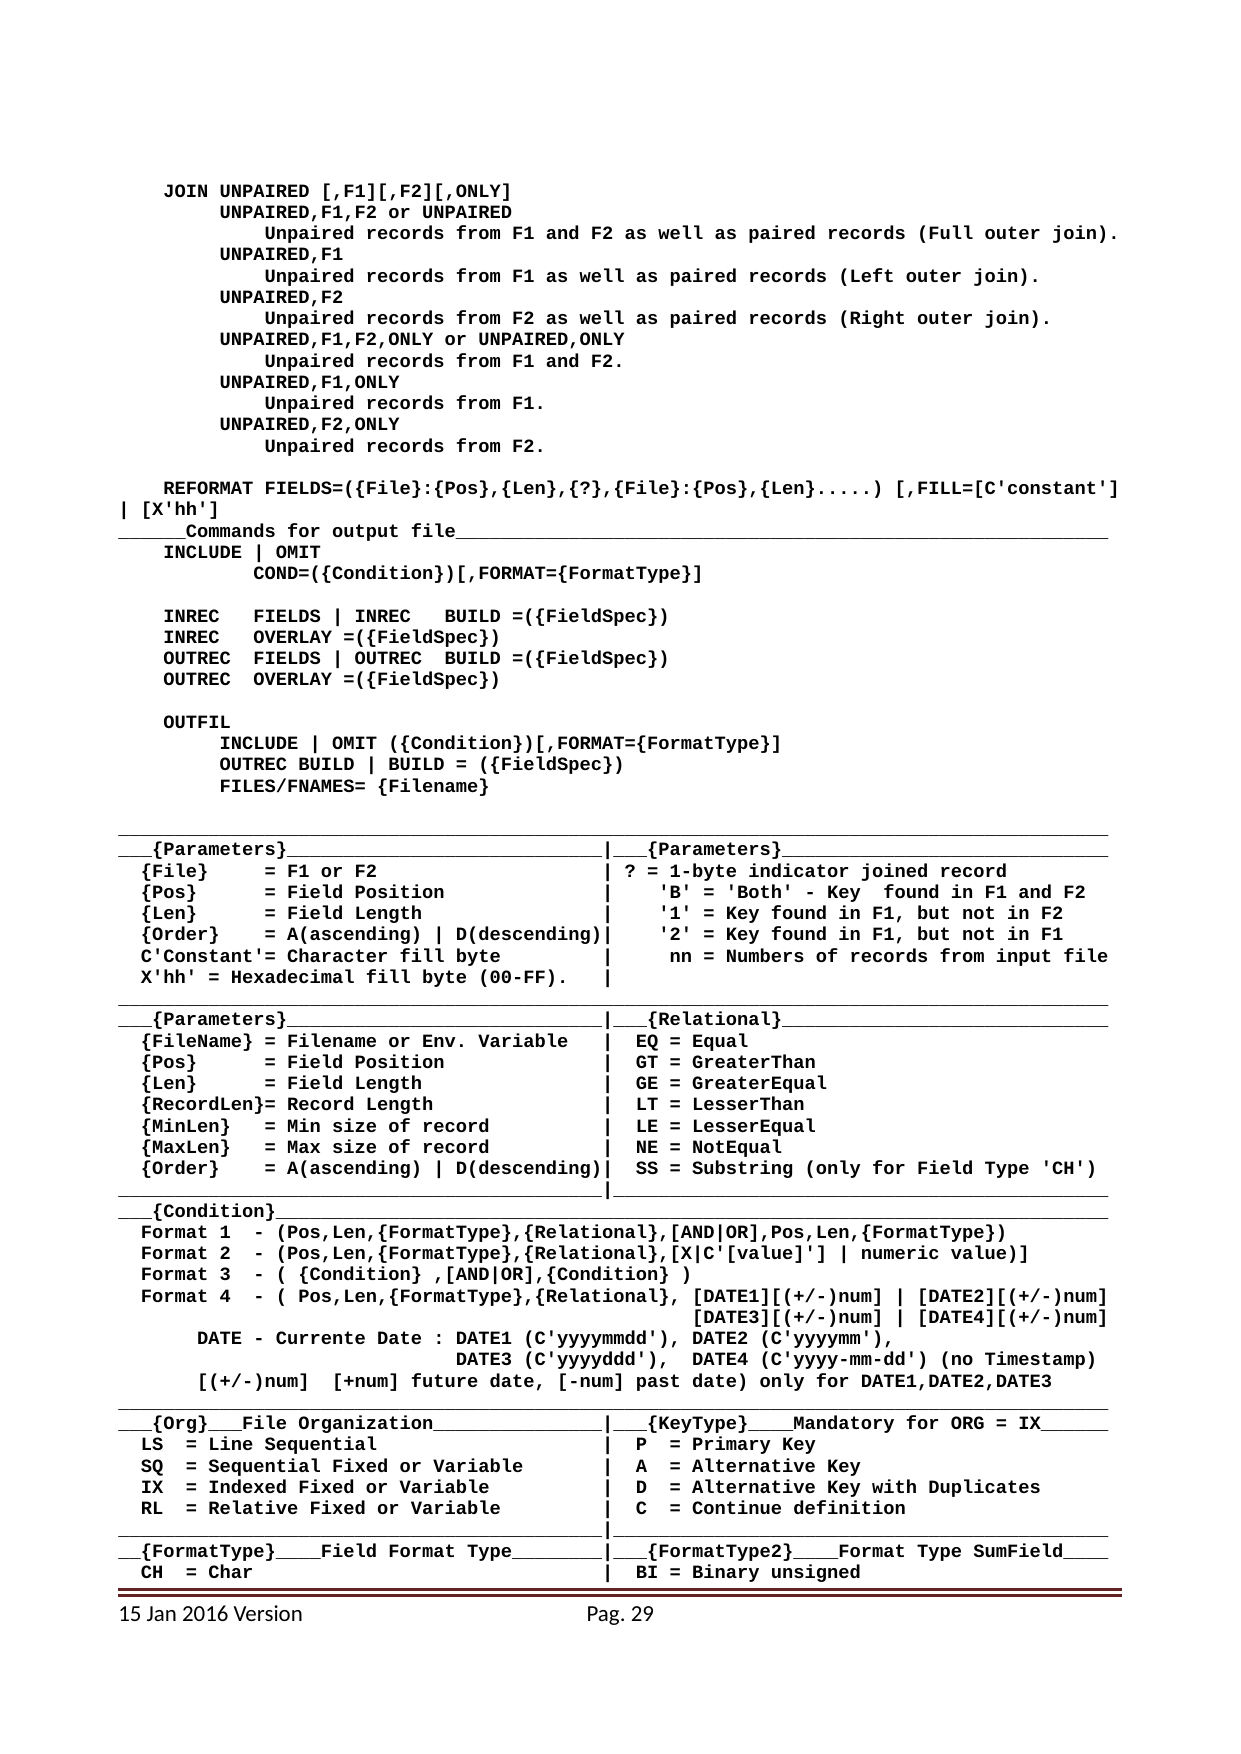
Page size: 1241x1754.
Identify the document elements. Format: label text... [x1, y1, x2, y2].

text ________________________________________________________________________________________ [118, 1393, 1122, 1414]
text Format 1 - (Pos,Len,{FormatType},{Relational},[AND|OR],Pos,Len,{FormatType}) [118, 1223, 1122, 1244]
text OUTREC BUILD | BUILD = ({FieldSpec}) [118, 755, 1122, 776]
text JOIN UNPAIRED [,F1][,F2][,ONLY] [118, 181, 1122, 203]
text INREC OVERLAY =({FieldSpec}) [118, 628, 1122, 649]
text Format 3 - ( {Condition} ,[AND|OR],{Condition} ) [118, 1265, 1122, 1286]
text UNPAIRED,F1,F2 or UNPAIRED [118, 203, 1122, 224]
text [(+/-)num] [+num] future date, [-num] past date) only for DATE1,DATE2,DATE3 [118, 1371, 1122, 1393]
text {Pos} = Field Position | 'B' = 'Both' - Key found in F1 and F2 [118, 883, 1122, 904]
text INCLUDE | OMIT ({Condition})[,FORMAT={FormatType}] [118, 734, 1122, 755]
text CH = Char | BI = Binary unsigned [118, 1563, 1122, 1584]
text {Pos} = Field Position | GT = GreaterThan [118, 1053, 1122, 1074]
text FILES/FNAMES= {Filename} [118, 776, 1122, 798]
text ___________________________________________|____________________________________________ [118, 1180, 1122, 1201]
text LS = Line Sequential | P = Primary Key [118, 1435, 1122, 1456]
text INCLUDE | OMIT [118, 543, 1122, 564]
text {File} = F1 or F2 | ? = 1-byte indicator joined record [118, 861, 1122, 883]
text Format 4 - ( Pos,Len,{FormatType},{Relational}, [DATE1][(+/-)num] | [DATE2][(+/-)num] [118, 1286, 1122, 1308]
text ________________________________________________________________________________________ [118, 819, 1122, 840]
text ___{Parameters}____________________________|___{Relational}_____________________________ [118, 1010, 1122, 1031]
text UNPAIRED,F2,ONLY [118, 415, 1122, 436]
text IX = Indexed Fixed or Variable | D = Alternative Key with Duplicates [118, 1478, 1122, 1499]
text ___{Condition}__________________________________________________________________________ [118, 1201, 1122, 1223]
text REFORMAT FIELDS=({File}:{Pos},{Len},{?},{File}:{Pos},{Len}.....) [,FILL=[C'constant'] | [X'hh'] [118, 479, 1122, 521]
text RL = Relative Fixed or Variable | C = Continue definition [118, 1499, 1122, 1520]
text {Len} = Field Length | GE = GreaterEqual [118, 1074, 1122, 1095]
text INREC FIELDS | INREC BUILD =({FieldSpec}) [118, 606, 1122, 628]
text ___{Org}___File Organization_______________|___{KeyType}____Mandatory for ORG = IX______ [118, 1414, 1122, 1435]
text OUTREC FIELDS | OUTREC BUILD =({FieldSpec}) [118, 649, 1122, 670]
text SQ = Sequential Fixed or Variable | A = Alternative Key [118, 1456, 1122, 1478]
text {MinLen} = Min size of record | LE = LesserEqual [118, 1116, 1122, 1138]
text UNPAIRED,F1,F2,ONLY or UNPAIRED,ONLY [118, 330, 1122, 351]
text Unpaired records from F2. [118, 436, 1122, 458]
text ________________________________________________________________________________________ [118, 989, 1122, 1010]
text {RecordLen}= Record Length | LT = LesserThan [118, 1095, 1122, 1116]
text ___________________________________________|____________________________________________ [118, 1520, 1122, 1541]
text UNPAIRED,F1 [118, 245, 1122, 266]
text {Order} = A(ascending) | D(descending)| SS = Substring (only for Field Type 'CH') [118, 1159, 1122, 1180]
text Unpaired records from F1 as well as paired records (Left outer join). [118, 266, 1122, 288]
text UNPAIRED,F2 [118, 288, 1122, 309]
text X'hh' = Hexadecimal fill byte (00-FF). | [118, 968, 1122, 989]
text DATE3 (C'yyyyddd'), DATE4 (C'yyyy-mm-dd') (no Timestamp) [118, 1350, 1122, 1371]
text DATE - Currente Date : DATE1 (C'yyyymmdd'), DATE2 (C'yyyymm'), [118, 1329, 1122, 1350]
text Unpaired records from F1 and F2. [118, 351, 1122, 373]
text {FileName} = Filename or Env. Variable | EQ = Equal [118, 1031, 1122, 1053]
text {MaxLen} = Max size of record | NE = NotEqual [118, 1138, 1122, 1159]
text OUTFIL [118, 713, 1122, 734]
text COND=({Condition})[,FORMAT={FormatType}] [118, 564, 1122, 585]
text Unpaired records from F1 and F2 as well as paired records (Full outer join). [118, 224, 1122, 245]
text [DATE3][(+/-)num] | [DATE4][(+/-)num] [118, 1308, 1122, 1329]
text {Order} = A(ascending) | D(descending)| '2' = Key found in F1, but not in F1 [118, 925, 1122, 946]
text UNPAIRED,F1,ONLY [118, 373, 1122, 394]
text Format 2 - (Pos,Len,{FormatType},{Relational},[X|C'[value]'] | numeric value)] [118, 1244, 1122, 1265]
text Unpaired records from F2 as well as paired records (Right outer join). [118, 309, 1122, 330]
text ___{Parameters}____________________________|___{Parameters}_____________________________ [118, 840, 1122, 861]
text ______Commands for output file__________________________________________________________ [118, 521, 1122, 543]
text __{FormatType}____Field Format Type________|___{FormatType2}____Format Type SumField____ [118, 1541, 1122, 1563]
text OUTREC OVERLAY =({FieldSpec}) [118, 670, 1122, 691]
text {Len} = Field Length | '1' = Key found in F1, but not in F2 [118, 904, 1122, 925]
text C'Constant'= Character fill byte | nn = Numbers of records from input file [118, 946, 1122, 968]
text Unpaired records from F1. [118, 394, 1122, 415]
